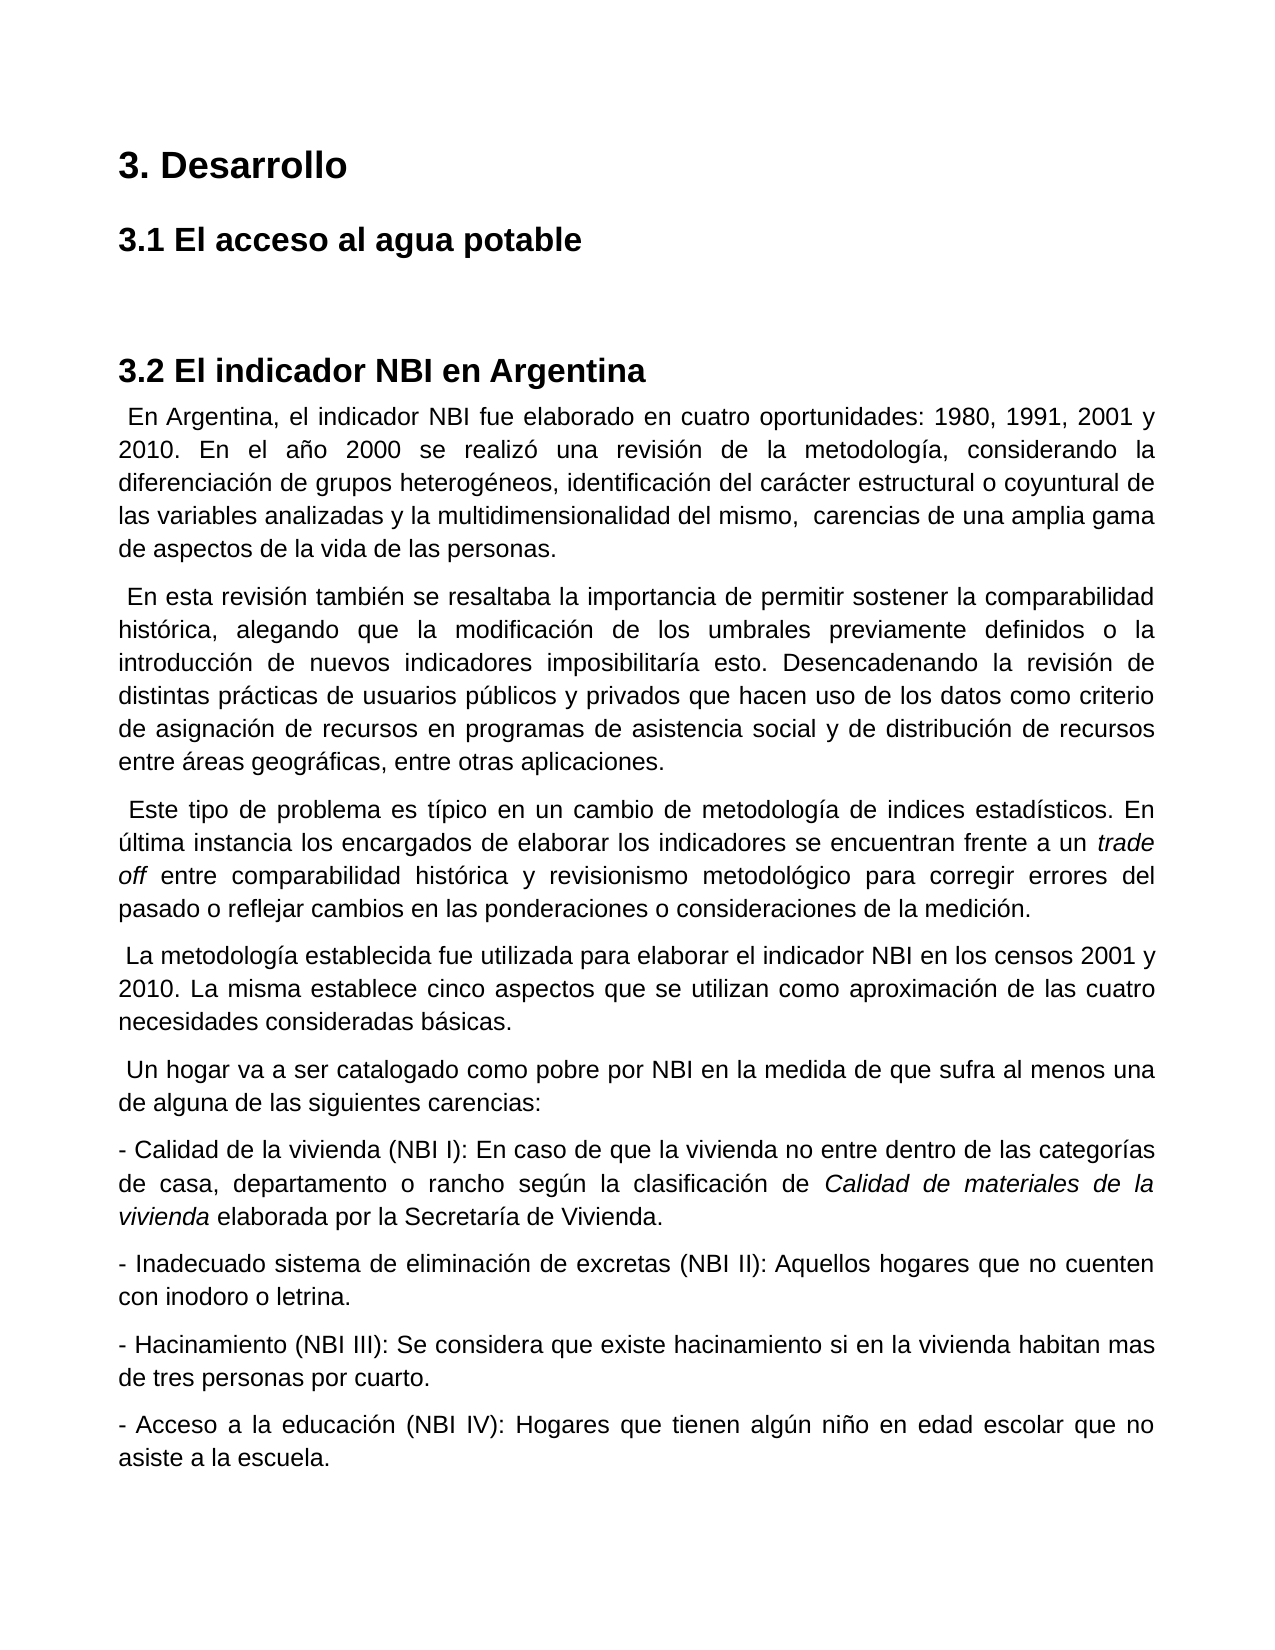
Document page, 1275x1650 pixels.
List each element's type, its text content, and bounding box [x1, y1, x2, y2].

text En Argentina, el indicador NBI fue elaborado en cuatro oportunidades: 1980, 1991, 2001 y 2010. En el año 2000 se realizó una revisión de la metodología, considerando la diferenciación de grupos heterogéneos, identificación del carácter estructural o coyuntural de las variables analizadas y la multidimensionalidad del mismo, carencias de una amplia gama de aspectos de la vida de las personas. [118, 402, 1157, 563]
text Un hogar va a ser catalogado como pobre por NBI en la medida de que sufra al menos una de alguna de las siguientes carencias: [118, 1055, 1157, 1117]
text La metodología establecida fue utilizada para elaborar el indicador NBI en los censos 2001 y 2010. La misma establece cinco aspectos que se utilizan como aproximación de las cuatro necesidades consideradas básicas. [118, 941, 1157, 1036]
subtitle 3.2 El indicador NBI en Argentina [118, 351, 1157, 390]
text - Hacinamiento (NBI III): Se considera que existe hacinamiento si en la vivienda habitan mas de tres personas por cuarto. [118, 1330, 1157, 1392]
text En esta revisión también se resaltaba la importancia de permitir sostener la comparabilidad histórica, alegando que la modificación de los umbrales previamente definidos o la introducción de nuevos indicadores imposibilitaría esto. Desencadenando la revisión de distintas prácticas de usuarios públicos y privados que hacen uso de los datos como criterio de asignación de recursos en programas de asistencia social y de distribución de recursos entre áreas geográficas, entre otras aplicaciones. [118, 582, 1157, 776]
text - Calidad de la vivienda (NBI I): En caso de que la vivienda no entre dentro de las categorías de casa, departamento o rancho según la clasificación de Calidad de materiales de la vivienda elaborada por la Secretaría de Vivienda. [118, 1136, 1157, 1230]
text Este tipo de problema es típico en un cambio de metodología de indices estadísticos. En última instancia los encargados de elaborar los indicadores se encuentran frente a un trade off entre comparabilidad histórica y revisionismo metodológico para corregir errores del pasado o reflejar cambios en las ponderaciones o consideraciones de la medición. [118, 794, 1157, 922]
subtitle 3.1 El acceso al agua potable [118, 220, 1157, 259]
text - Acceso a la educación (NBI IV): Hogares que tienen algún niño en edad escolar que no asiste a la escuela. [118, 1410, 1157, 1472]
text - Inadecuado sistema de eliminación de excretas (NBI II): Aquellos hogares que no cuenten con inodoro o letrina. [118, 1249, 1157, 1311]
subtitle 3. Desarrollo [118, 143, 1157, 187]
